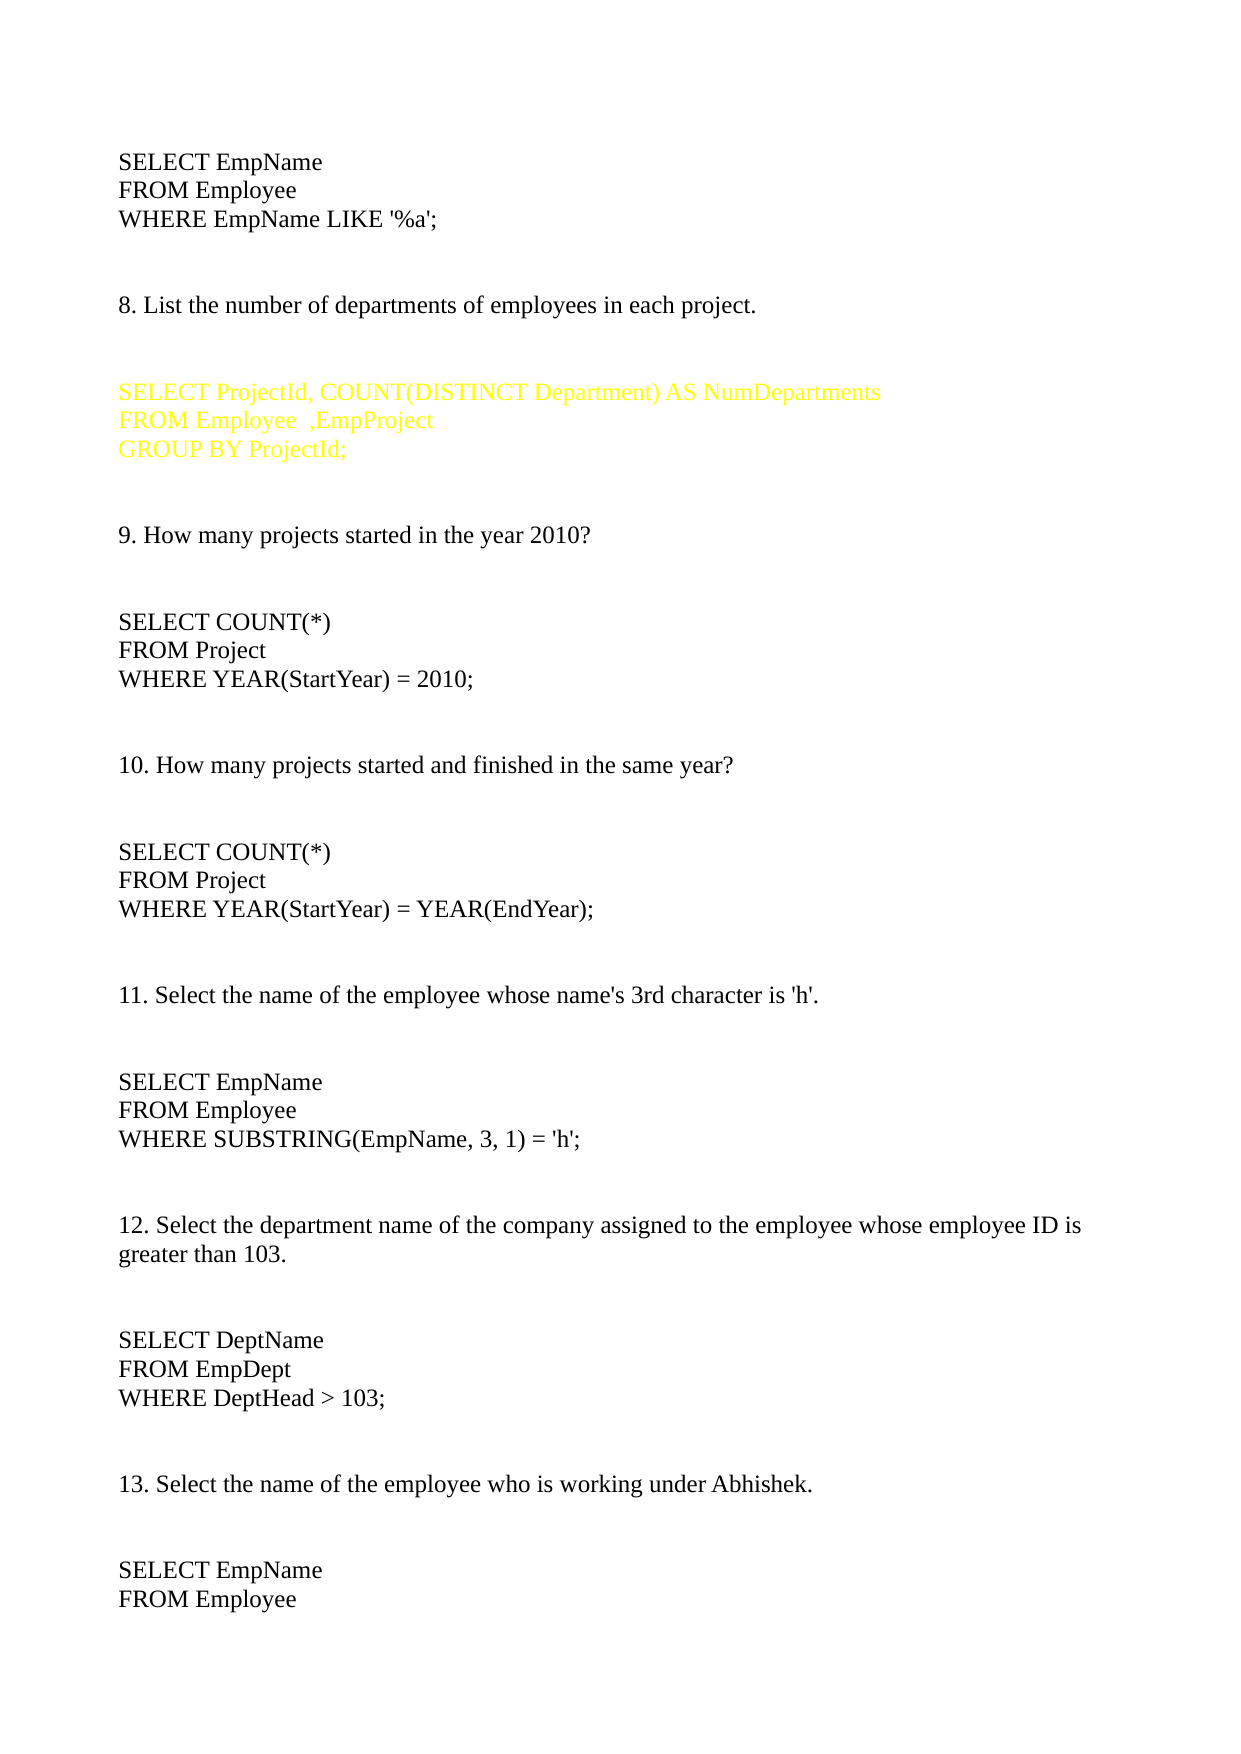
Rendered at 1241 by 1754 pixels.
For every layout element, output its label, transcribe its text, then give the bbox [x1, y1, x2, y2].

text SELECT EmpName FROM Employee WHERE EmpName LIKE '%a'; 8. List the number of departments of employees in each project. SELECT ProjectId, COUNT(DISTINCT Department) AS NumDepartments FROM Employee ,EmpProject GROUP BY ProjectId; 9. How many projects started in the year 2010? SELECT COUNT(*) FROM Project WHERE YEAR(StartYear) = 2010; 10. How many projects started and finished in the same year? SELECT COUNT(*) FROM Project WHERE YEAR(StartYear) = YEAR(EndYear); 11. Select the name of the employee whose name's 3rd character is 'h'. SELECT EmpName FROM Employee WHERE SUBSTRING(EmpName, 3, 1) = 'h'; 12. Select the department name of the company assigned to the employee whose employee ID is greater than 103. SELECT DeptName FROM EmpDept WHERE DeptHead > 103; 13. Select the name of the employee who is working under Abhishek. SELECT EmpName FROM Employee [118, 118, 1122, 1613]
